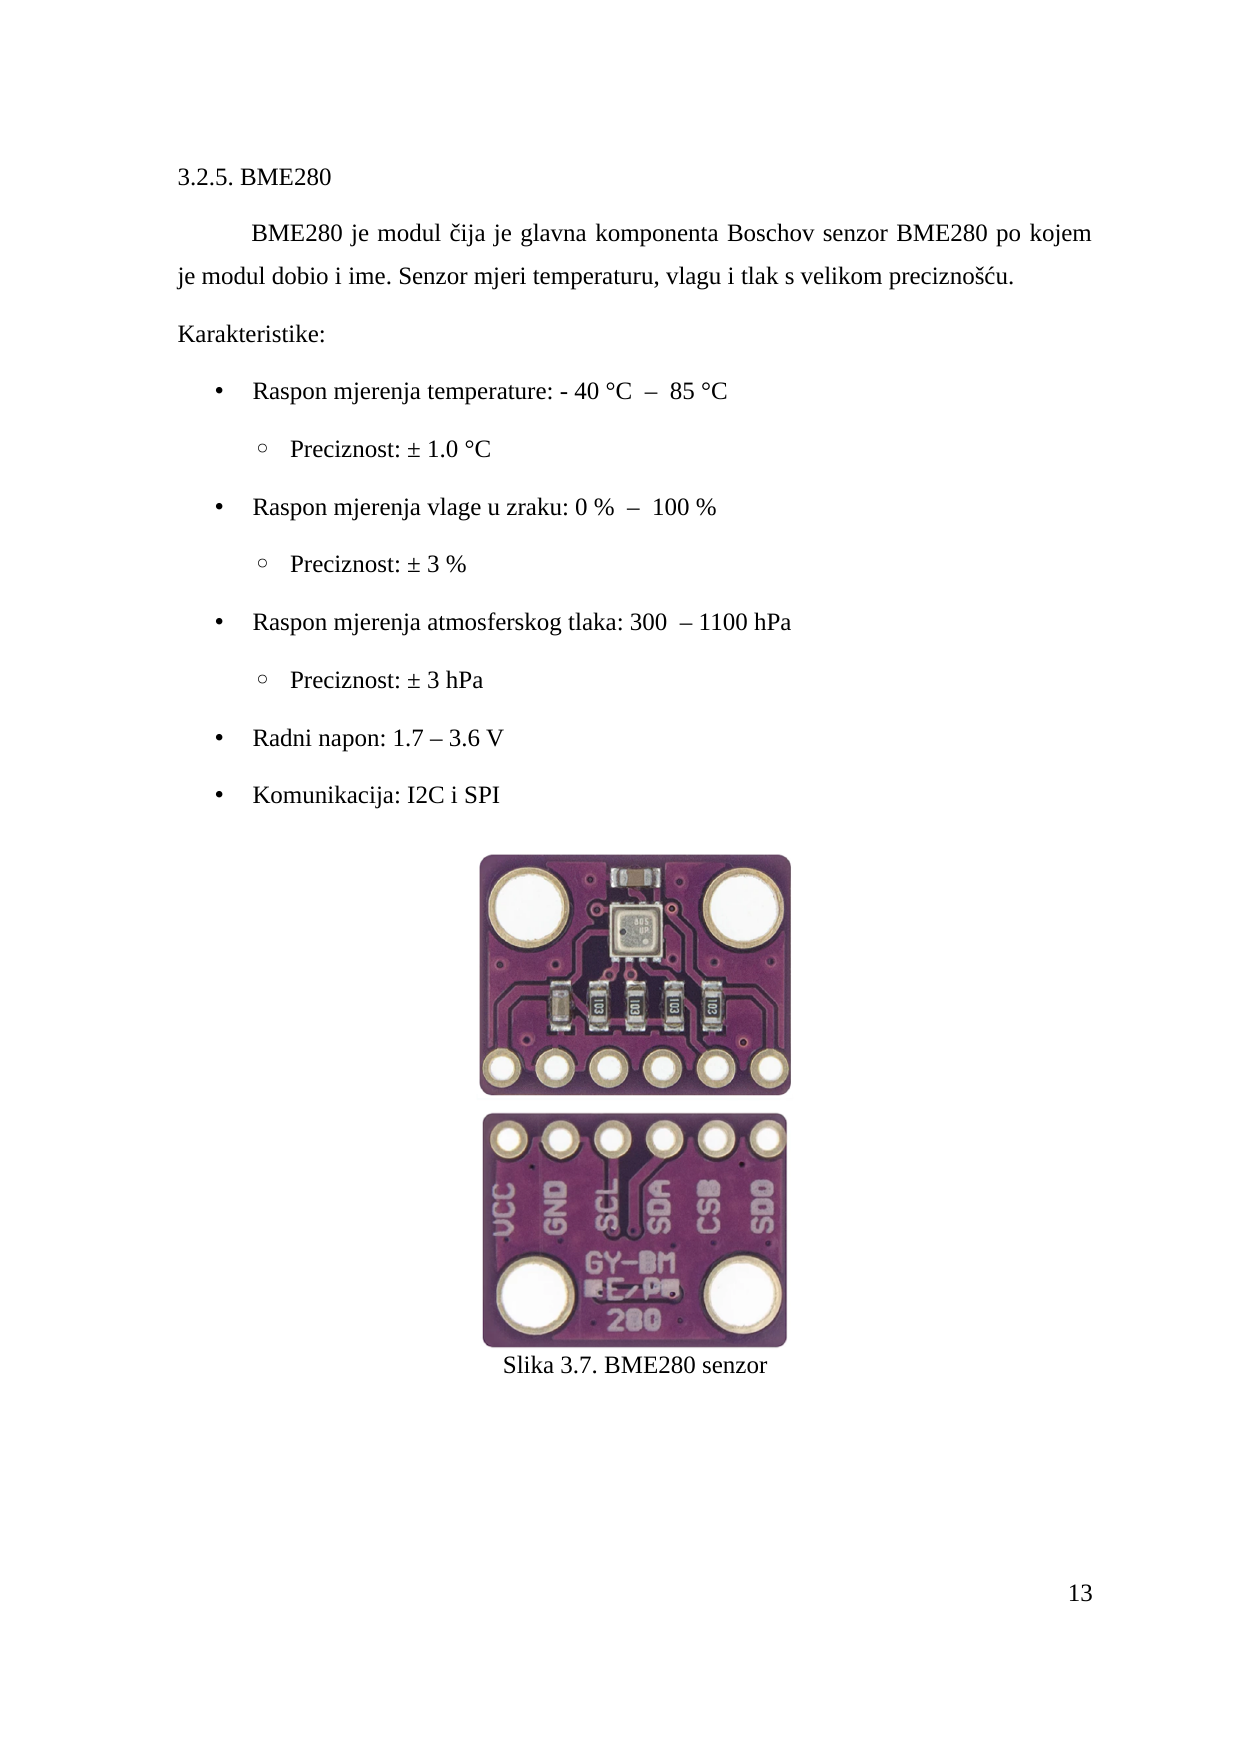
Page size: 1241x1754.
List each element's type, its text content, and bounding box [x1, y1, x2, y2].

text Karakteristike: [177, 319, 1093, 347]
list Raspon mjerenja atmosferskog tlaka: 300 – 1100 hPa [215, 607, 1093, 636]
list Komunikacija: I2C i SPI [215, 780, 1093, 809]
list Radni napon: 1.7 – 3.6 V [215, 723, 1093, 751]
list Raspon mjerenja vlage u zraku: 0 % – 100 % [215, 492, 1093, 521]
list Raspon mjerenja temperature: - 40 °C – 85 °C [215, 376, 1093, 405]
list Preciznost: ± 3 % [252, 549, 1093, 578]
list Preciznost: ± 1.0 °C [252, 434, 1093, 463]
subtitle 3.2.5. BME280 [177, 162, 1093, 191]
text Slika 3.7. BME280 senzor [477, 1350, 793, 1379]
picture [476, 850, 794, 1350]
list Preciznost: ± 3 hPa [252, 665, 1093, 694]
text BME280 je modul čija je glavna komponenta Boschov senzor BME280 po kojem je modul dobio i ime. Senzor mjeri temperaturu, vlagu i tlak s velikom preciznošću. [177, 218, 1093, 290]
